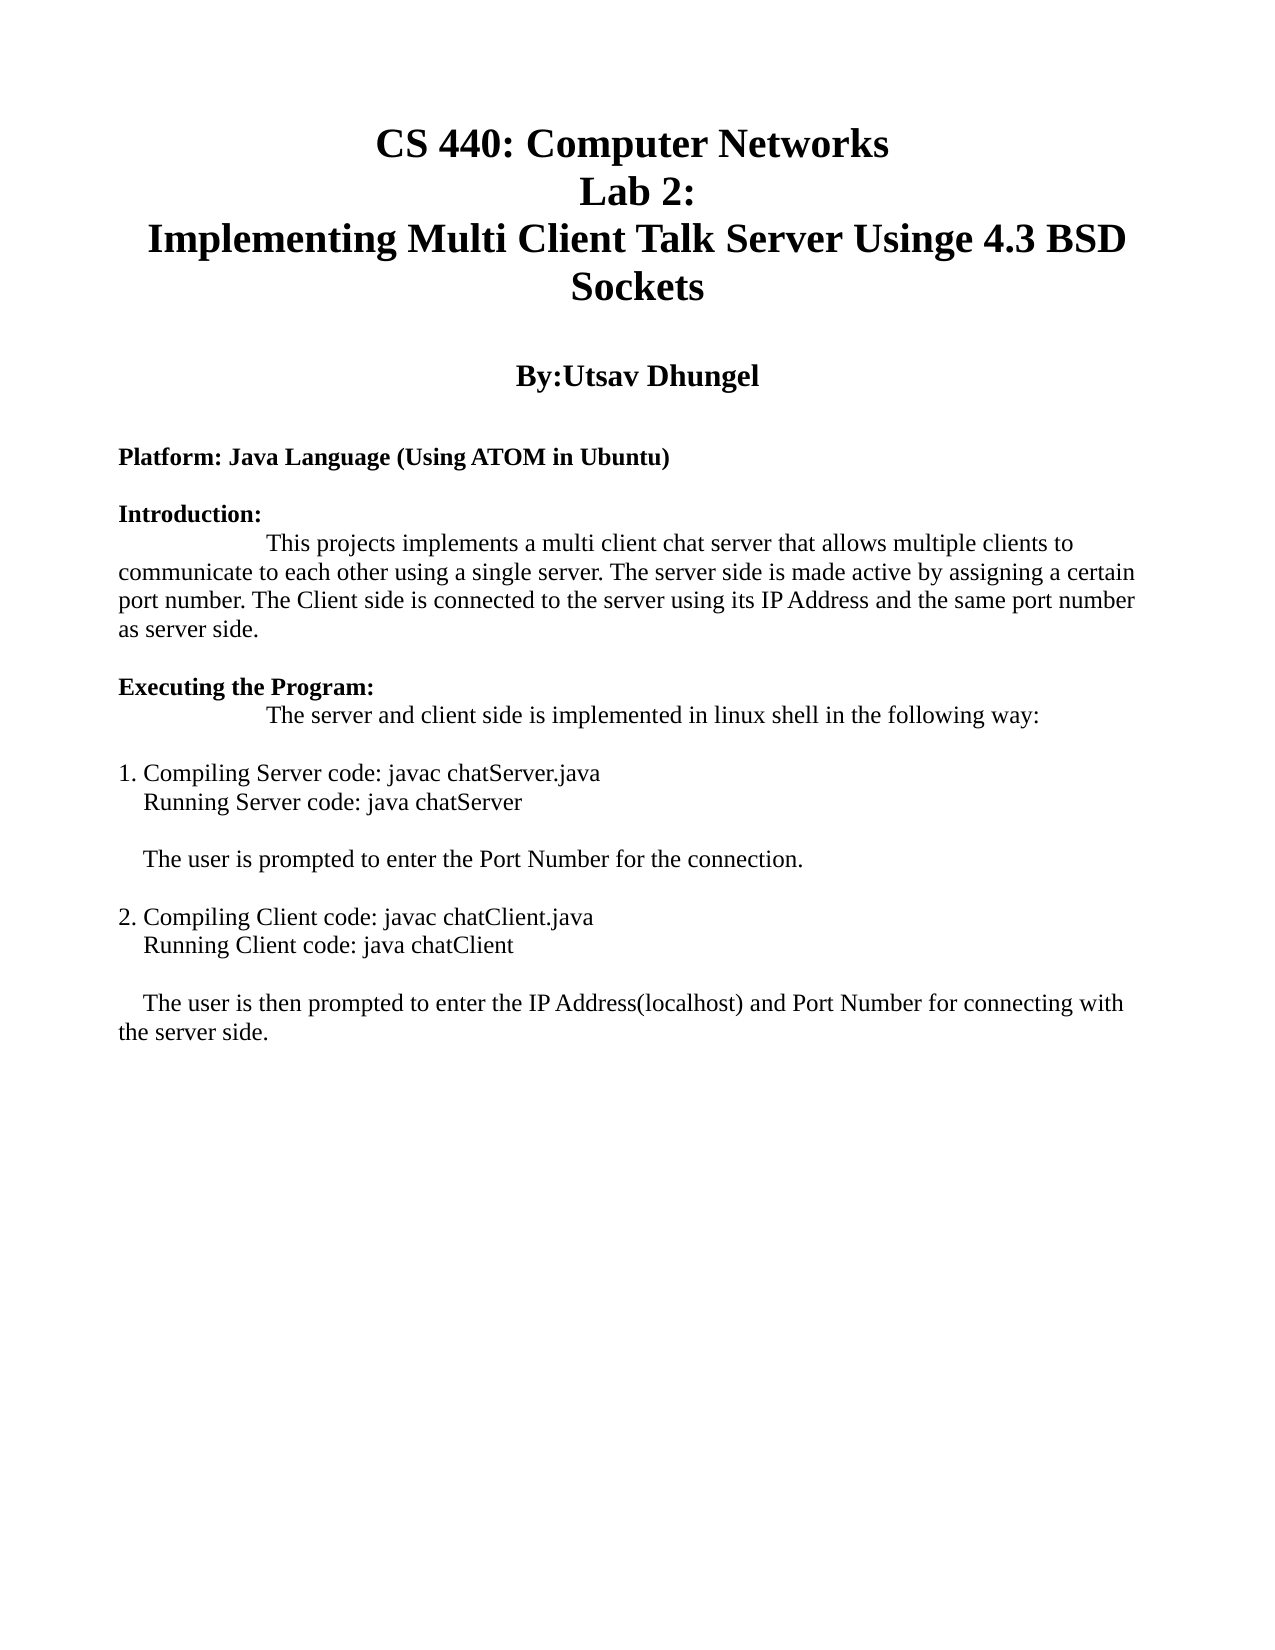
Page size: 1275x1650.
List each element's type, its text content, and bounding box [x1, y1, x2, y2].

text This projects implements a multi client chat server that allows multiple clients to communicate to each other using a single server. The server side is made active by assigning a certain port number. The Client side is connected to the server using its IP Address and the same port number as server side. [118, 528, 1157, 643]
text Running Server code: java chatServer [118, 787, 1157, 815]
text The server and client side is implemented in linux shell in the following way: [118, 700, 1157, 729]
text Introduction: [118, 499, 1157, 528]
text Running Client code: java chatClient [118, 930, 1157, 959]
text The user is prompted to enter the Port Number for the connection. [118, 844, 1157, 873]
text 2. Compiling Client code: javac chatClient.java [118, 902, 1157, 930]
text Lab 2: [118, 166, 1157, 214]
text The user is then prompted to enter the IP Address(localhost) and Port Number for connecting with the server side. [118, 988, 1157, 1045]
text Platform: Java Language (Using ATOM in Ubuntu) [118, 442, 1157, 470]
text 1. Compiling Server code: javac chatServer.java [118, 758, 1157, 787]
text Implementing Multi Client Talk Server Usinge 4.3 BSD Sockets [118, 214, 1157, 310]
text By:Utsav Dhungel [118, 358, 1157, 394]
text CS 440: Computer Networks [118, 118, 1157, 166]
text Executing the Program: [118, 672, 1157, 700]
